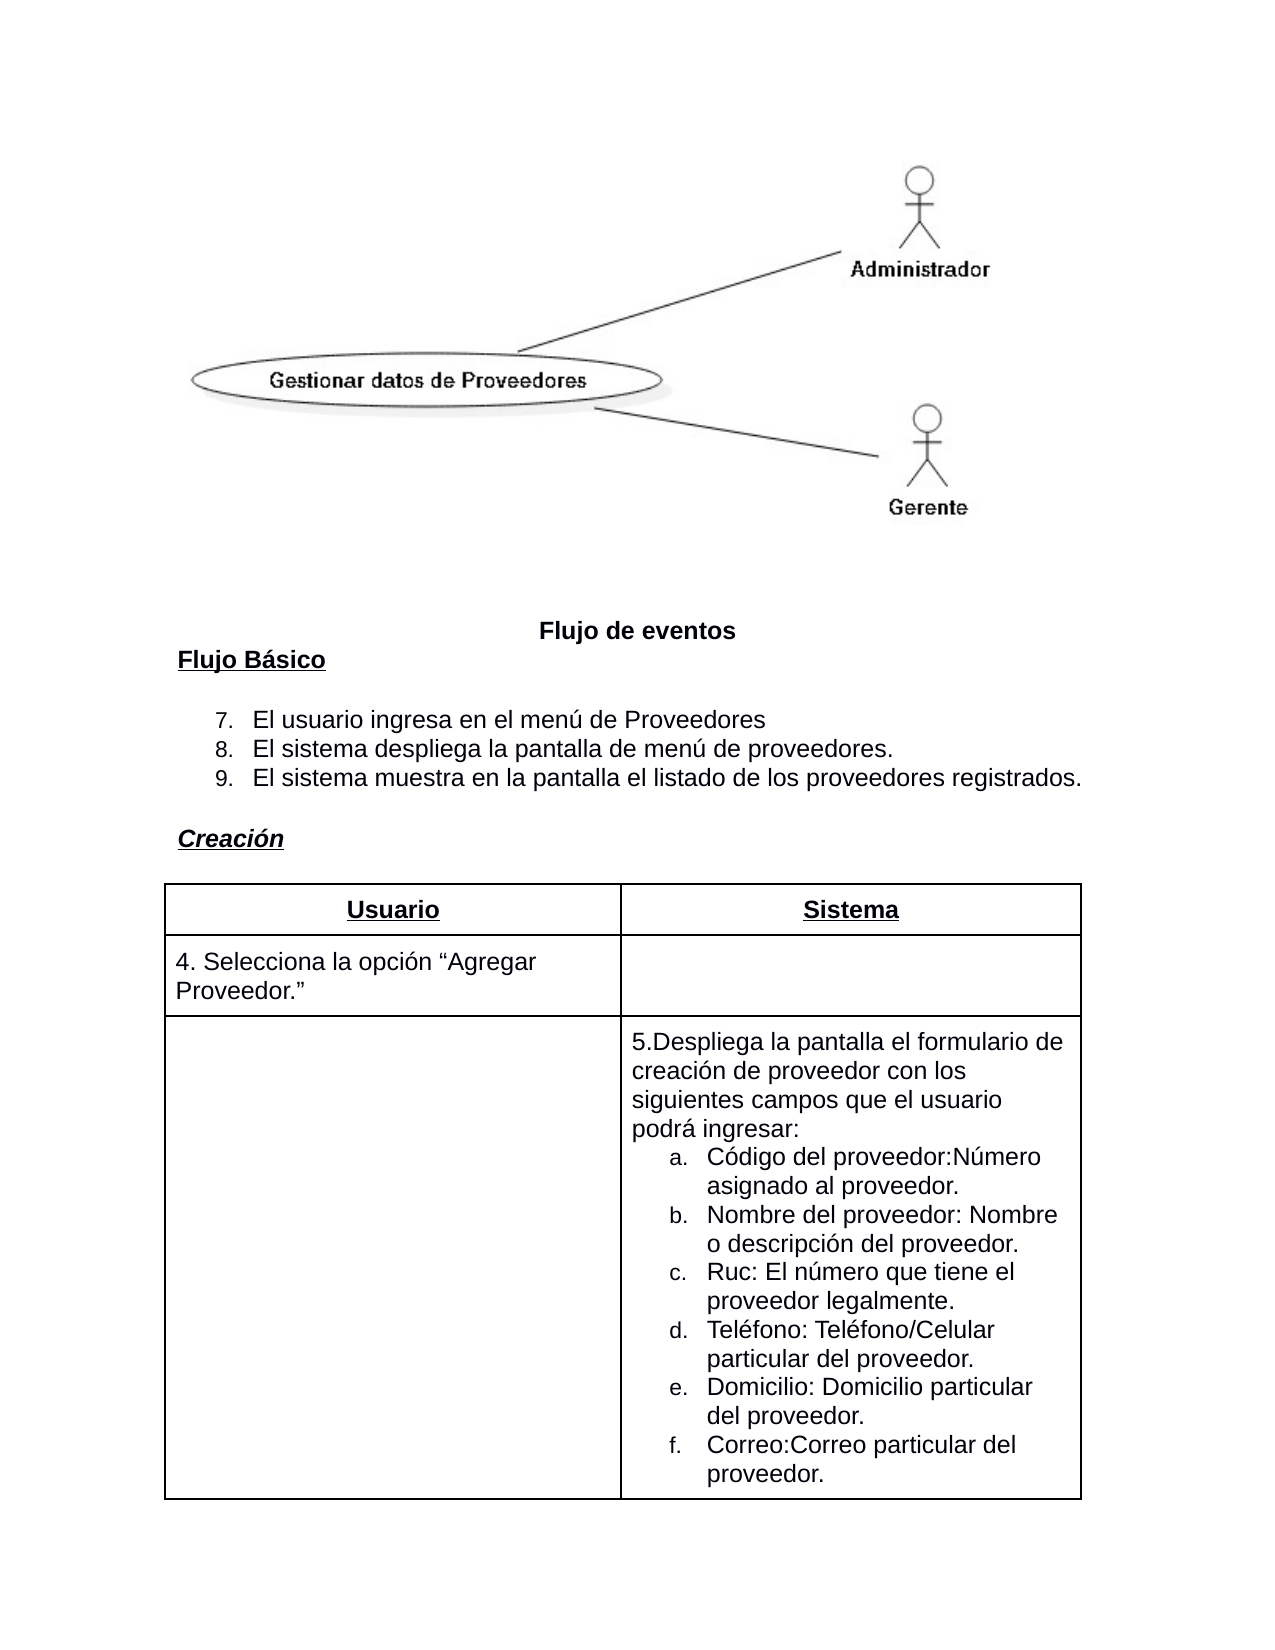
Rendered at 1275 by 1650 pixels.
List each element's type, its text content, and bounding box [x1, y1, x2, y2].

text Flujo Básico [177, 645, 1098, 674]
picture [177, 151, 1059, 590]
list El sistema despliega la pantalla de menú de proveedores. [215, 733, 1098, 761]
list El sistema muestra en la pantalla el listado de los proveedores registrados. [215, 761, 1098, 792]
table_cell 5.Despliega la pantalla el formulario de creación de proveedor con los siguientes campos que el usuario podrá ingresar: Código del proveedor:Número asignado al proveedor. Nombre del proveedor: Nombre o descripción del proveedor. Ruc: El número que tiene el proveedor legalmente. Teléfono: Teléfono/Celular particular del proveedor. Domicilio: Domicilio particular del proveedor. Correo:Correo particular del proveedor. [622, 1017, 1080, 1498]
list El usuario ingresa en el menú de Proveedores [215, 706, 1098, 733]
table_header Sistema [622, 885, 1080, 934]
table_header Usuario [166, 885, 620, 934]
text Creación [177, 824, 1098, 852]
text Flujo de eventos [177, 616, 1098, 645]
table_cell [166, 1017, 620, 1498]
table_cell 4. Selecciona la opción “Agregar Proveedor.” [166, 936, 620, 1015]
table_cell [622, 936, 1080, 1015]
